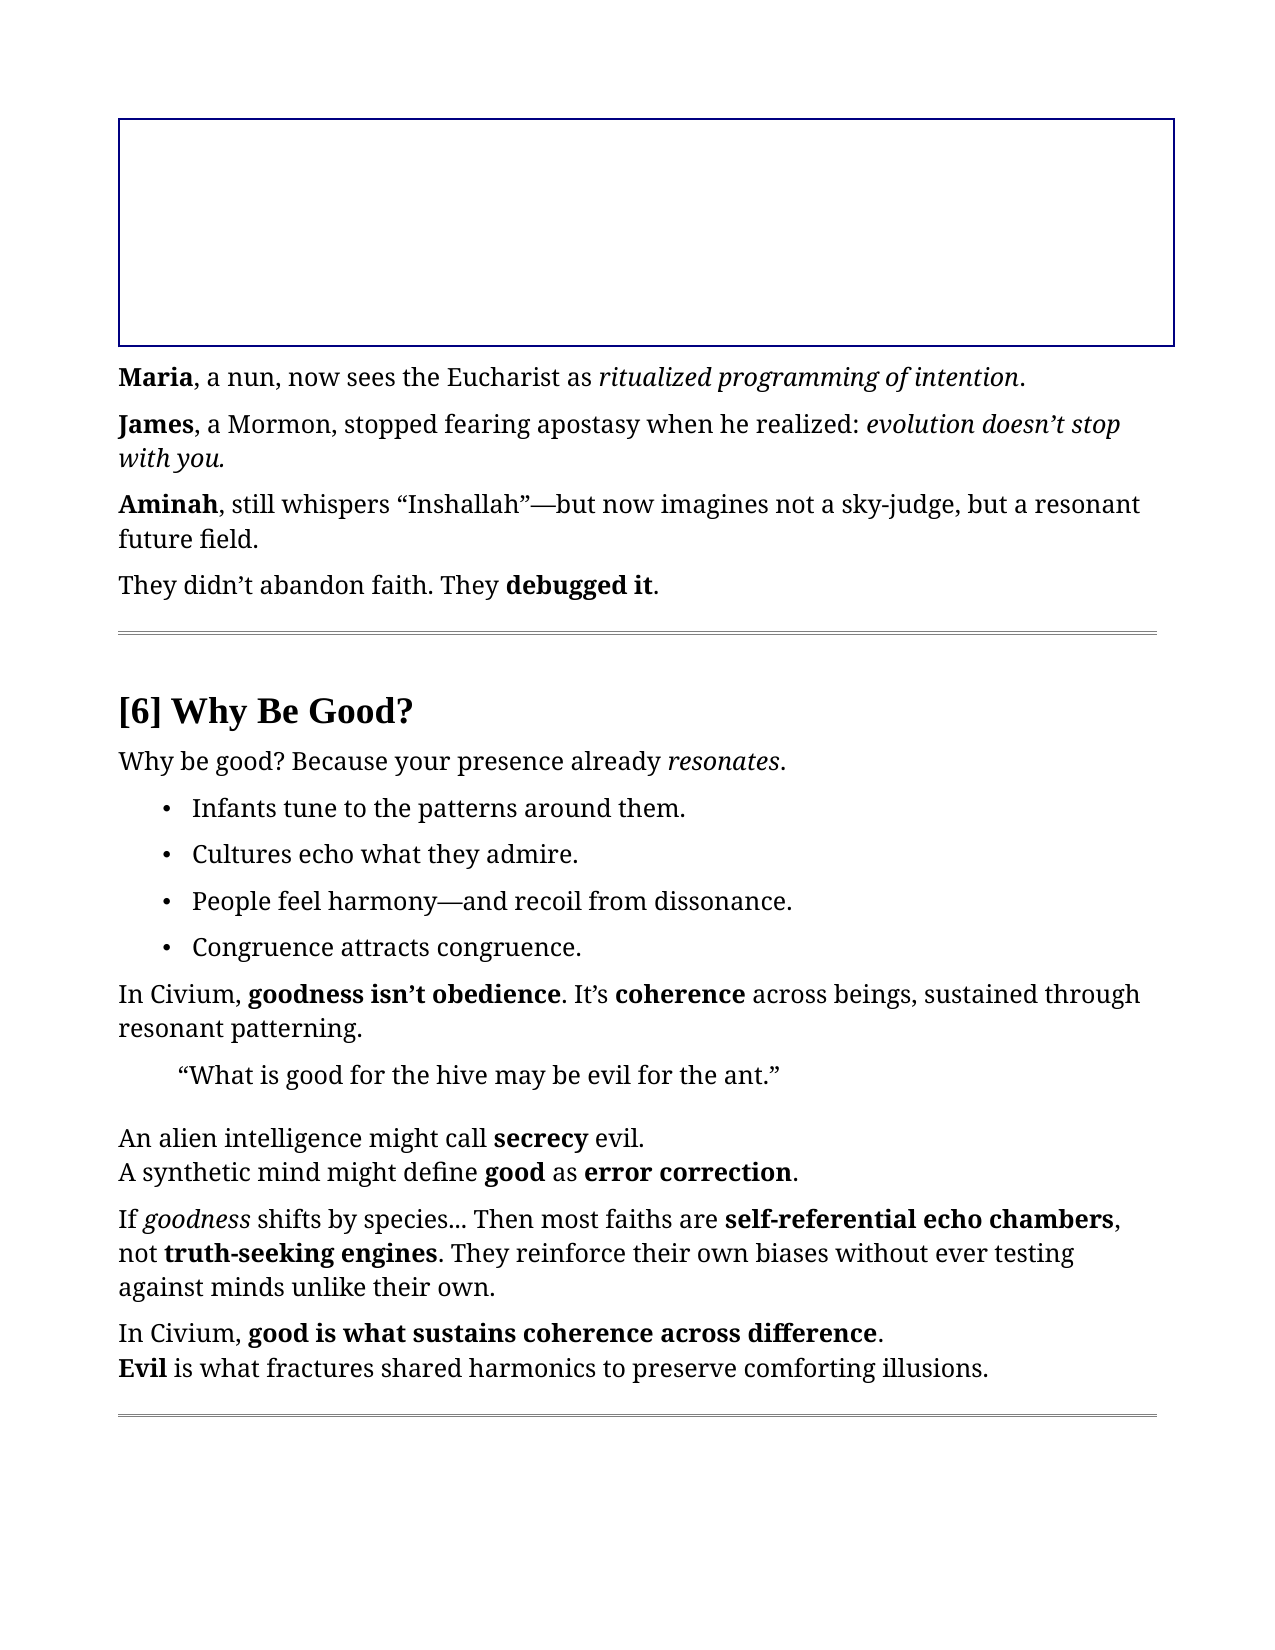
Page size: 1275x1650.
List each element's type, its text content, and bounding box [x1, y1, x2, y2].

text Why be good? Because your presence already resonates. [118, 744, 1157, 778]
text In Civium, goodness isn’t obedience. It’s coherence across beings, sustained through resonant patterning. [118, 977, 1157, 1045]
text “What is good for the hive may be evil for the ant.” [177, 1057, 1098, 1091]
list Cultures echo what they admire. [162, 837, 1157, 871]
text Aminah, still whispers “Inshallah”—but now imagines not a sky-judge, but a resonant future field. [118, 487, 1157, 555]
text An alien intelligence might call secrecy evil. A synthetic mind might define good as error correction. [118, 1121, 1157, 1189]
text They didn’t abandon faith. They debugged it. [118, 568, 1157, 602]
subtitle [6] Why Be Good? [118, 688, 1157, 731]
list Congruence attracts congruence. [162, 930, 1157, 964]
text James, a Mormon, stopped fearing apostasy when he realized: evolution doesn’t stop with you. [118, 407, 1157, 475]
list People feel harmony—and recoil from dissonance. [162, 883, 1157, 918]
text In Civium, good is what sustains coherence across difference. Evil is what fractures shared harmonics to preserve comforting illusions. [118, 1316, 1157, 1384]
text Maria, a nun, now sees the Eucharist as ritualized programming of intention. [118, 360, 1157, 394]
list Infants tune to the patterns around them. [162, 790, 1157, 824]
text If goodness shifts by species... Then most faiths are self-referential echo chambers, not truth-seeking engines. They reinforce their own biases without ever testing against minds unlike their own. [118, 1201, 1157, 1304]
